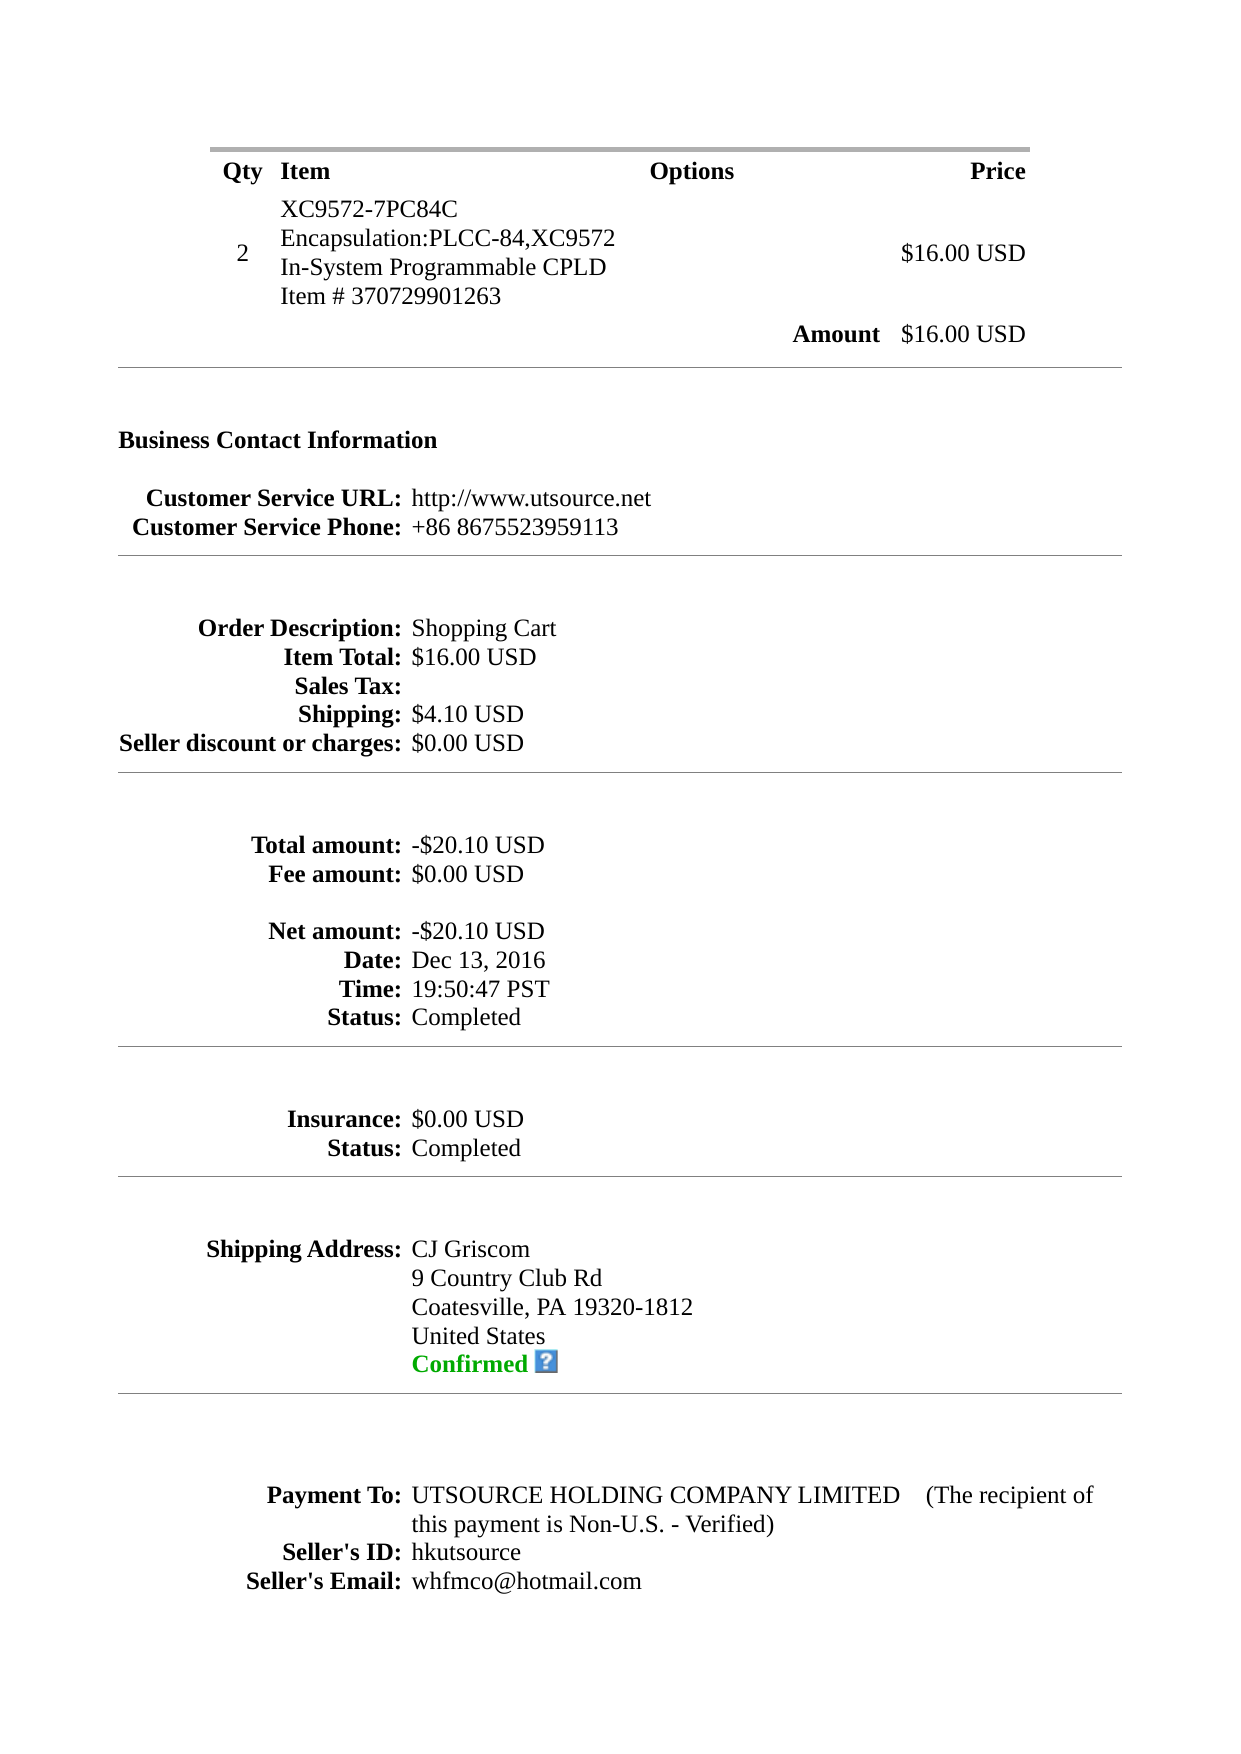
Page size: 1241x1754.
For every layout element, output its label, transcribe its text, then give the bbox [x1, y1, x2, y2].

table_cell $16.00 USD [891, 314, 1030, 352]
table_cell Completed [411, 1003, 1122, 1031]
table_cell [402, 916, 411, 945]
table_cell Status: [118, 1003, 402, 1031]
table_cell [118, 353, 1122, 367]
table_cell [402, 1538, 411, 1566]
table_cell Payment To: [118, 1480, 402, 1537]
table_cell Amount [210, 314, 891, 352]
table_cell [118, 368, 1122, 397]
table_cell -$20.10 USD [411, 916, 1122, 945]
table_cell [402, 1480, 411, 1537]
table_cell XC9572-7PC84C Encapsulation:PLCC-84,XC9572 In-System Programmable CPLD Item # 370729901263 [275, 190, 645, 314]
table_cell [118, 1378, 1122, 1393]
table_cell [118, 1162, 1122, 1176]
table_cell Fee amount: [118, 859, 402, 887]
table_cell Customer Service URL: [118, 483, 402, 512]
table_cell $0.00 USD [411, 859, 1122, 887]
table_header Item [275, 152, 645, 190]
table_cell hkutsource [411, 1538, 1122, 1566]
table_cell Seller's Email: [118, 1566, 402, 1595]
table_header [1030, 147, 1122, 352]
table_cell Time: [118, 974, 402, 1002]
table_cell Shipping Address: [118, 1235, 402, 1378]
table_cell [402, 830, 411, 859]
table_cell [118, 585, 1122, 613]
table_cell 19:50:47 PST [411, 974, 1122, 1002]
table_cell CJ Griscom 9 Country Club Rd Coatesville, PA 19320-1812 United States Confirmed [411, 1235, 1122, 1378]
table_cell [402, 671, 411, 699]
table_cell Customer Service Phone: [118, 512, 402, 540]
table_cell 2 [210, 190, 275, 314]
table_cell Total amount: [118, 830, 402, 859]
table_cell Shipping: [118, 700, 402, 728]
table_cell +86 8675523959113 [411, 512, 1122, 540]
table_cell Status: [118, 1133, 402, 1162]
table_cell Date: [118, 945, 402, 974]
table_cell Net amount: [118, 916, 402, 945]
table_cell [118, 1047, 1122, 1075]
table_cell [402, 1104, 411, 1133]
table_cell [118, 757, 1122, 772]
table_cell [411, 888, 1122, 916]
table_cell [402, 700, 411, 728]
table_cell [402, 945, 411, 974]
table_cell [118, 1451, 1122, 1480]
table_cell [118, 1031, 1122, 1046]
table_cell $16.00 USD [891, 190, 1030, 314]
table_cell [118, 556, 1122, 584]
picture [534, 1349, 558, 1373]
table_cell [118, 1206, 1122, 1234]
table_cell Seller discount or charges: [118, 728, 402, 757]
table_cell [645, 190, 891, 314]
table_cell http://www.utsource.net [411, 483, 1122, 512]
table_cell [118, 397, 1122, 425]
table_cell UTSOURCE HOLDING COMPANY LIMITED (The recipient of this payment is Non-U.S. - Verified) [411, 1480, 1122, 1537]
table_cell [118, 1394, 1122, 1422]
table_cell Insurance: [118, 1104, 402, 1133]
table_cell Seller's ID: [118, 1538, 402, 1566]
table_header [118, 147, 210, 352]
table_cell Sales Tax: [118, 671, 402, 699]
table_cell [402, 1133, 411, 1162]
table_cell [402, 1003, 411, 1031]
table_cell Dec 13, 2016 [411, 945, 1122, 974]
table_cell [118, 1177, 1122, 1206]
table_header Qty [210, 152, 275, 190]
table_cell [118, 540, 1122, 555]
table_cell $16.00 USD [411, 642, 1122, 671]
table_cell Order Description: [118, 613, 402, 642]
table_cell Shopping Cart [411, 613, 1122, 642]
table_cell [402, 888, 411, 916]
table_cell Business Contact Information [118, 425, 1122, 483]
table_cell $4.10 USD [411, 700, 1122, 728]
table_cell [402, 499, 411, 512]
table_cell [402, 642, 411, 671]
table_cell [118, 1423, 1122, 1451]
table_header Price [891, 152, 1030, 190]
table_cell Completed [411, 1133, 1122, 1162]
table_cell [118, 1075, 1122, 1104]
table_cell [402, 613, 411, 642]
table_cell [402, 512, 411, 540]
table_cell whfmco@hotmail.com [411, 1566, 1122, 1595]
table_cell [118, 801, 1122, 830]
table_cell $0.00 USD [411, 728, 1122, 757]
table_header Options [645, 152, 891, 190]
table_cell [402, 728, 411, 757]
table_cell [411, 671, 1122, 699]
table_cell [402, 483, 411, 496]
table_cell [402, 974, 411, 1002]
table_header [210, 147, 1030, 152]
table_cell [402, 859, 411, 887]
table_cell [402, 1566, 411, 1595]
table_cell [402, 1235, 411, 1378]
table_cell -$20.10 USD [411, 830, 1122, 859]
table_cell Item Total: [118, 642, 402, 671]
table_cell [118, 773, 1122, 801]
table_cell $0.00 USD [411, 1104, 1122, 1133]
table_cell [118, 888, 402, 916]
